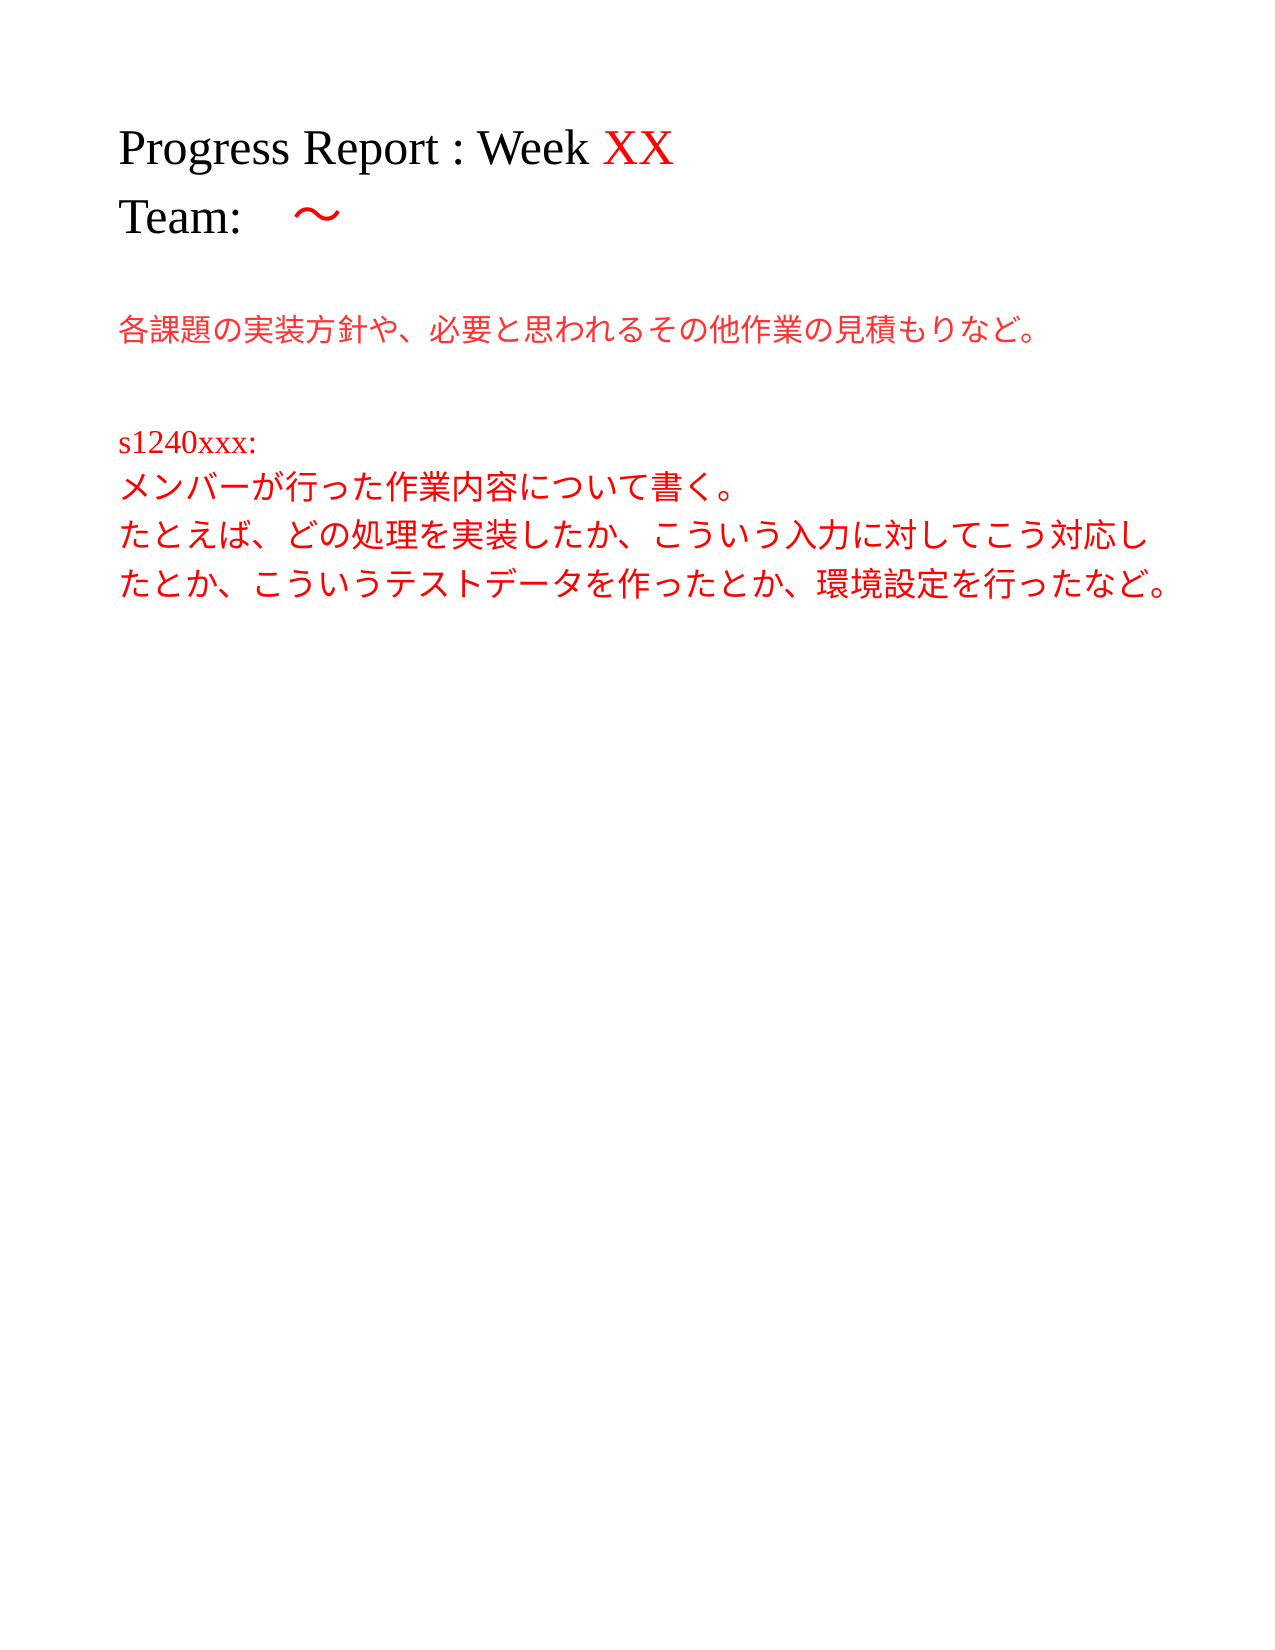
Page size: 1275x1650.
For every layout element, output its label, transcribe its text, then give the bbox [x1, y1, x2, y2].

text 各課題の実装方針や、必要と思われるその他作業の見積もりなど。 [118, 306, 1157, 351]
text たとえば、どの処理を実装したか、こういう入力に対してこう対応したとか、こういうテストデータを作ったとか、環境設定を行ったなど。 [118, 509, 1157, 606]
text s1240xxx: [118, 423, 1157, 461]
text Progress Report : Week XX [118, 118, 1157, 176]
text Team: 〜 [118, 176, 1157, 248]
text メンバーが行った作業内容について書く。 [118, 461, 1157, 509]
